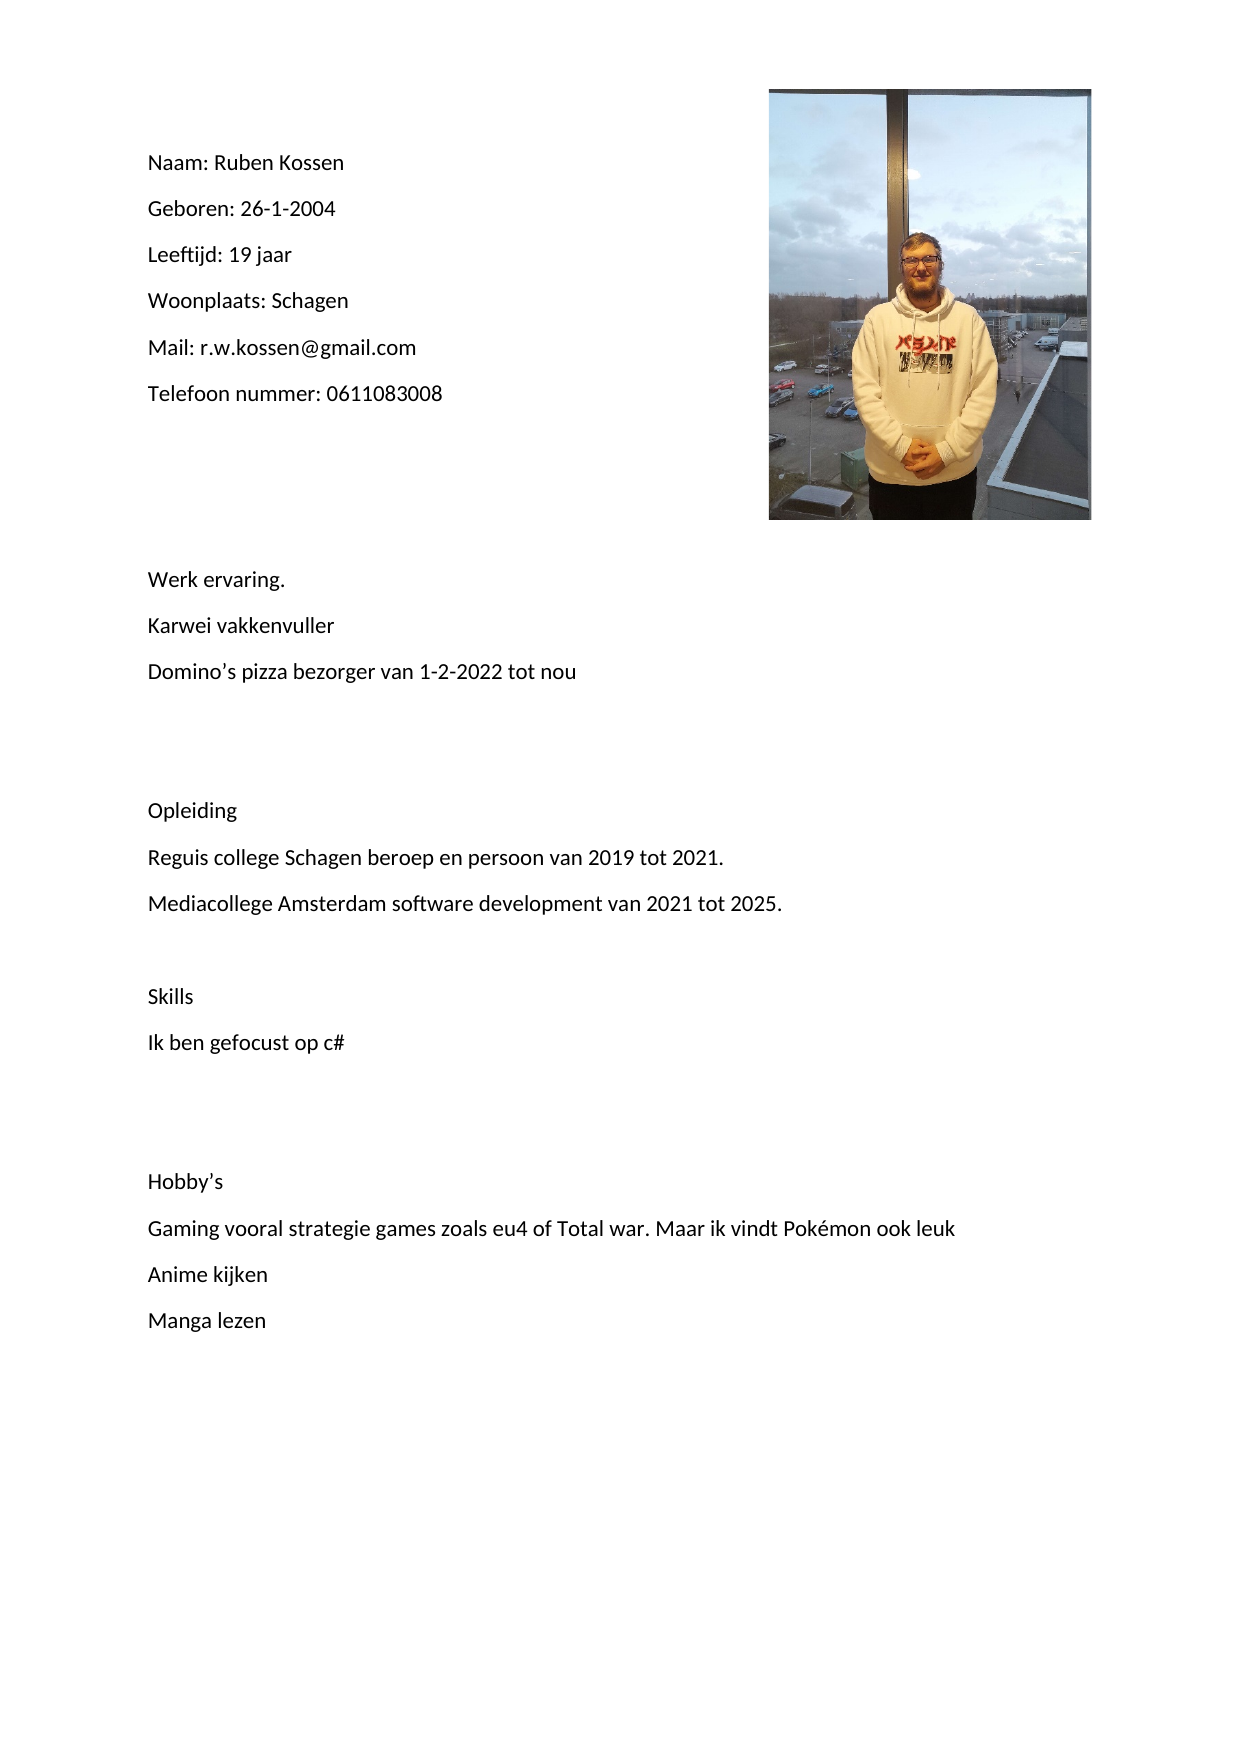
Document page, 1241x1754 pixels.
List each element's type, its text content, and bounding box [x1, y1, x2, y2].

text Ik ben gefocust op c# [148, 1028, 1093, 1056]
text Woonplaats: Schagen [148, 287, 768, 315]
text Skills [148, 982, 1093, 1010]
text Werk ervaring. [148, 565, 1093, 593]
text Anime kijken [148, 1260, 1093, 1288]
text Leeftijd: 19 jaar [148, 240, 768, 268]
text Mail: r.w.kossen@gmail.com [148, 333, 768, 361]
text Gaming vooral strategie games zoals eu4 of Total war. Maar ik vindt Pokémon ook leuk [148, 1214, 1093, 1242]
text Opleiding [148, 797, 1093, 824]
text Hobby’s [148, 1167, 1093, 1195]
text Telefoon nummer: 0611083008 [148, 379, 768, 407]
text Karwei vakkenvuller [148, 611, 1093, 639]
text Reguis college Schagen beroep en persoon van 2019 tot 2021. [148, 843, 1093, 871]
text Geboren: 26-1-2004 [148, 194, 768, 222]
text Naam: Ruben Kossen [148, 148, 768, 176]
text Mediacollege Amsterdam software development van 2021 tot 2025. [148, 889, 1093, 917]
text Manga lezen [148, 1306, 1093, 1334]
text Domino’s pizza bezorger van 1-2-2022 tot nou [148, 657, 1093, 686]
